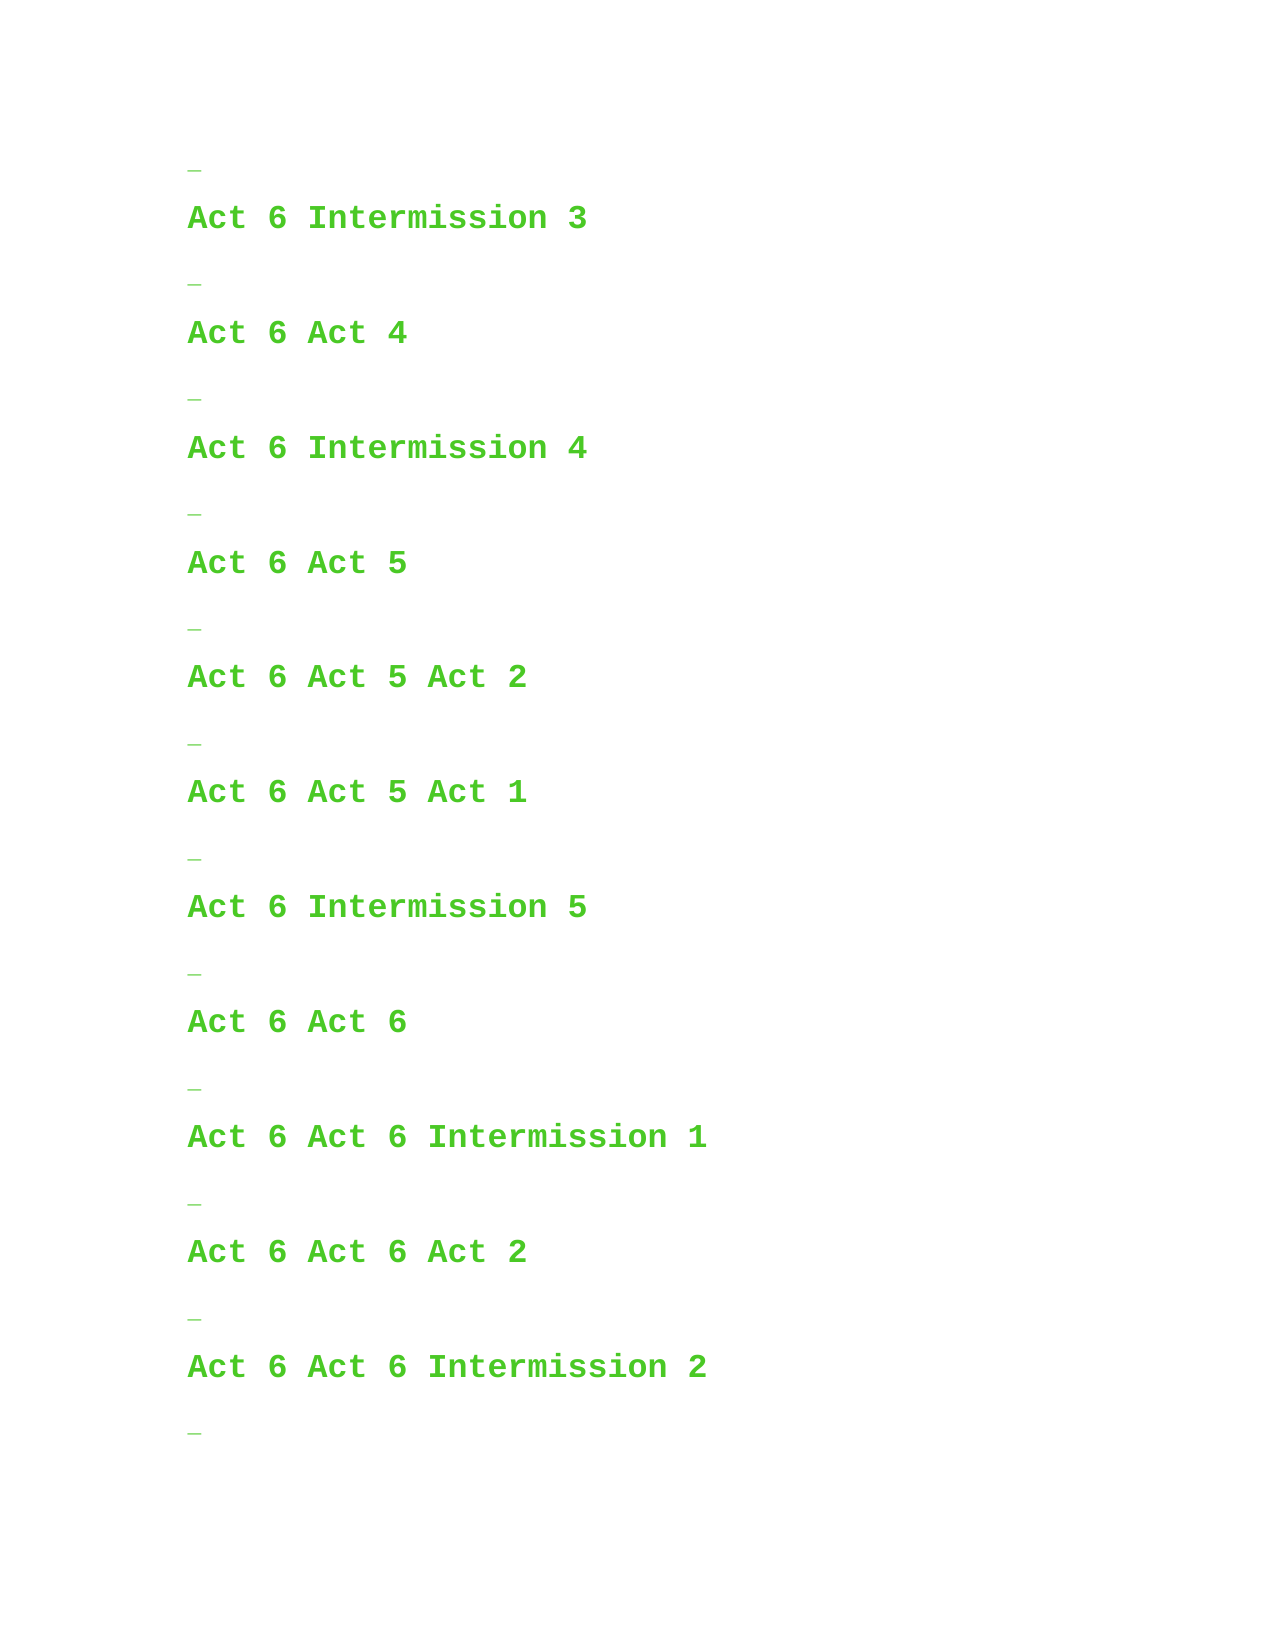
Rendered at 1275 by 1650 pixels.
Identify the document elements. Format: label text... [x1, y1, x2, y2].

text Act 6 Act 5 Act 1 [187, 775, 1087, 813]
text _ [187, 150, 1087, 176]
text _ [187, 954, 1087, 980]
text _ [187, 724, 1087, 750]
text Act 6 Act 6 [187, 1005, 1087, 1043]
text _ [187, 265, 1087, 291]
text Act 6 Intermission 3 [187, 201, 1087, 238]
text _ [187, 1069, 1087, 1095]
text Act 6 Act 6 Intermission 2 [187, 1349, 1087, 1387]
text _ [187, 380, 1087, 406]
text _ [187, 839, 1087, 865]
text _ [187, 609, 1087, 636]
text Act 6 Act 5 [187, 545, 1087, 583]
text Act 6 Intermission 5 [187, 890, 1087, 928]
text _ [187, 495, 1087, 521]
text _ [187, 1414, 1087, 1440]
text _ [187, 1299, 1087, 1325]
text _ [187, 1184, 1087, 1210]
text Act 6 Act 6 Act 2 [187, 1235, 1087, 1272]
text Act 6 Act 6 Intermission 1 [187, 1120, 1087, 1158]
text Act 6 Act 5 Act 2 [187, 660, 1087, 698]
text Act 6 Intermission 4 [187, 430, 1087, 468]
text Act 6 Act 4 [187, 316, 1087, 353]
